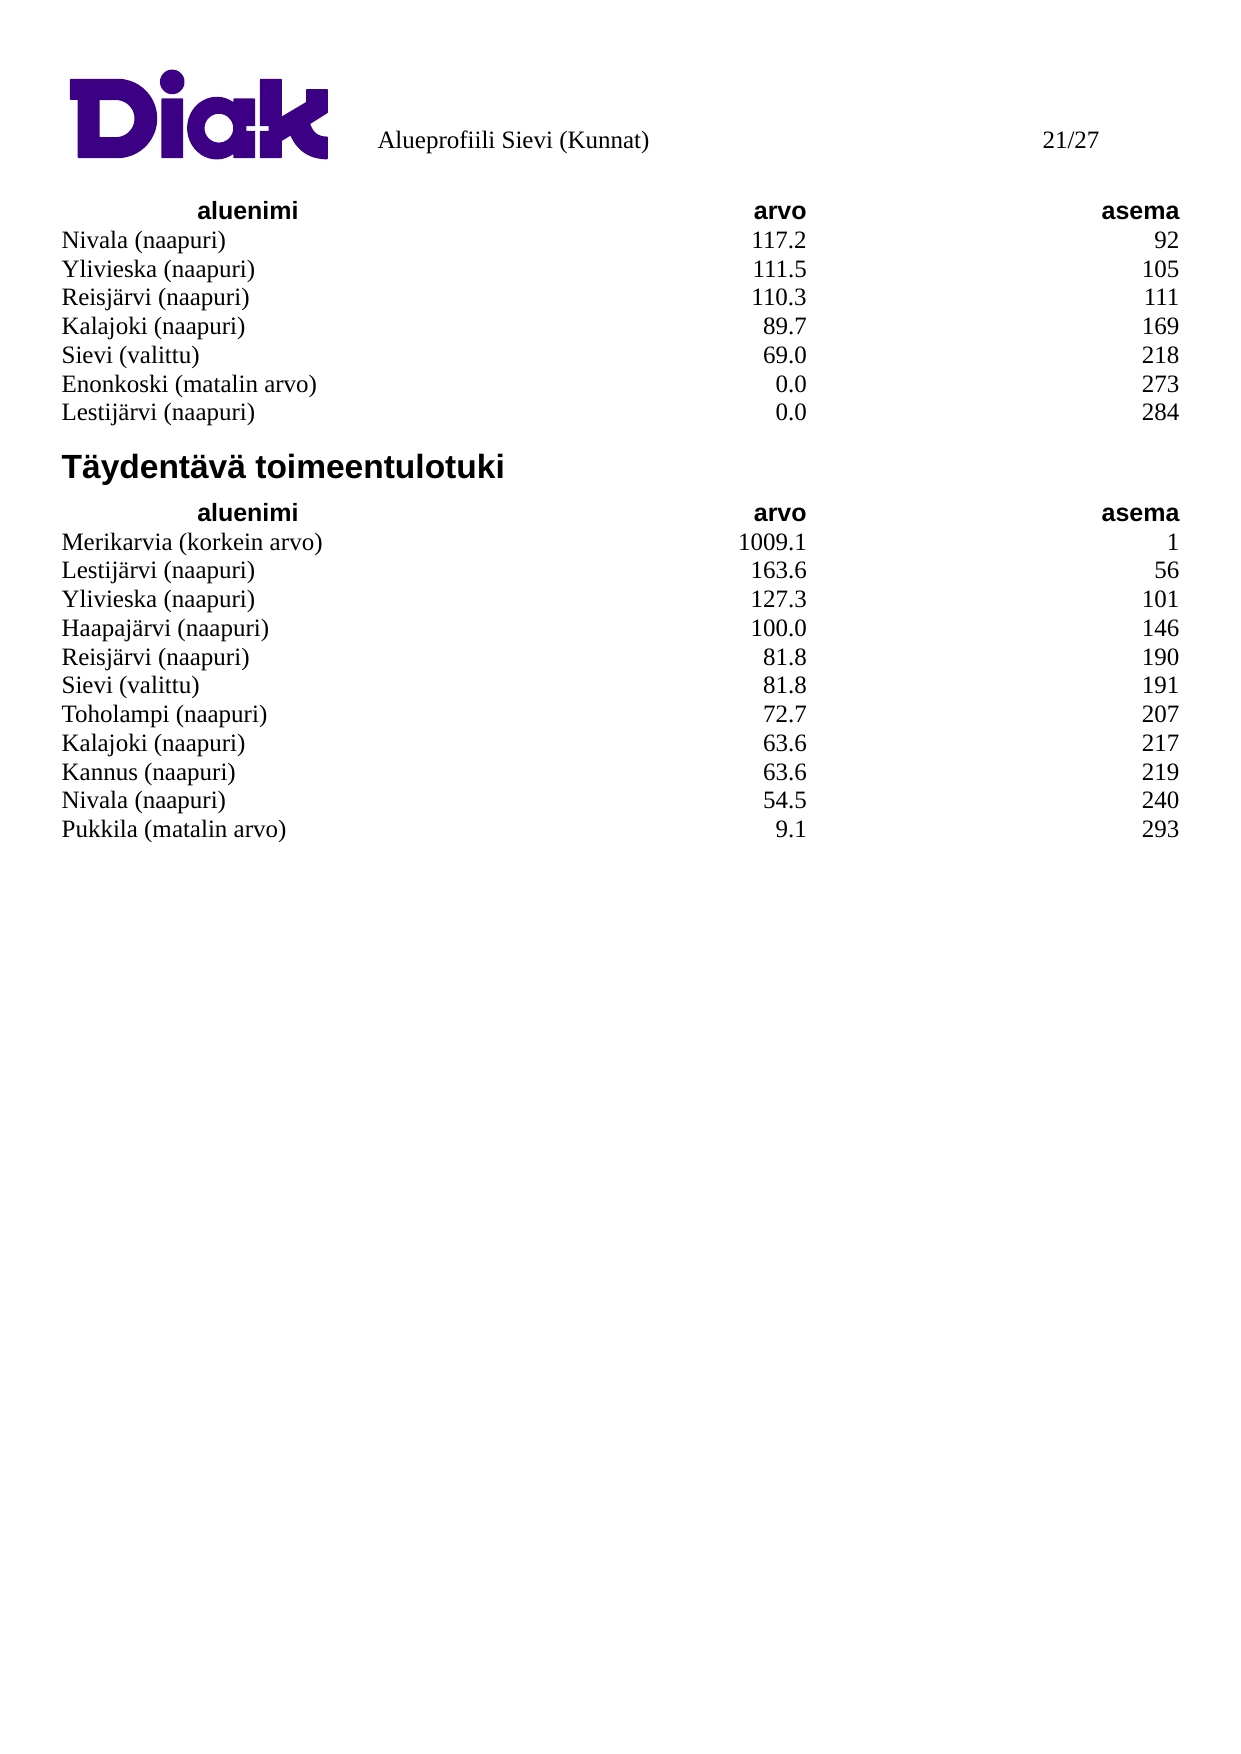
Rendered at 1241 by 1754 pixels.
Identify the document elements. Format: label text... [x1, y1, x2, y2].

table_cell 0.0 [434, 398, 806, 426]
table_cell 191 [806, 671, 1179, 699]
table_cell 72.7 [434, 699, 806, 728]
table_cell 1 [806, 527, 1179, 556]
table_cell 101 [806, 584, 1179, 613]
table_cell 190 [806, 642, 1179, 671]
table_cell Kannus (naapuri) [61, 757, 434, 786]
table_cell Reisjärvi (naapuri) [61, 642, 434, 671]
table_cell 218 [806, 340, 1179, 369]
table_cell 9.1 [434, 814, 806, 843]
table_cell Pukkila (matalin arvo) [61, 814, 434, 843]
table_cell 217 [806, 728, 1179, 757]
table_cell 146 [806, 613, 1179, 642]
table_cell Enonkoski (matalin arvo) [61, 369, 434, 397]
table_cell 0.0 [434, 369, 806, 397]
table_cell Ylivieska (naapuri) [61, 584, 434, 613]
table_cell 273 [806, 369, 1179, 397]
table_cell 117.2 [434, 225, 806, 254]
table_cell 89.7 [434, 311, 806, 340]
table_cell Haapajärvi (naapuri) [61, 613, 434, 642]
table_cell 163.6 [434, 556, 806, 584]
table_cell 207 [806, 699, 1179, 728]
table_cell 219 [806, 757, 1179, 786]
table_cell Ylivieska (naapuri) [61, 254, 434, 282]
table_header arvo [434, 196, 806, 225]
table_cell 100.0 [434, 613, 806, 642]
table_cell 63.6 [434, 728, 806, 757]
table_header arvo [434, 498, 806, 527]
table_cell Lestijärvi (naapuri) [61, 398, 434, 426]
table_cell 63.6 [434, 757, 806, 786]
table_cell 92 [806, 225, 1179, 254]
table_header aluenimi [61, 498, 434, 527]
table_cell 81.8 [434, 671, 806, 699]
table_cell 169 [806, 311, 1179, 340]
table_header asema [806, 498, 1179, 527]
table_cell Nivala (naapuri) [61, 786, 434, 814]
table_cell Sievi (valittu) [61, 671, 434, 699]
table_header asema [806, 196, 1179, 225]
table_cell 293 [806, 814, 1179, 843]
table_cell 81.8 [434, 642, 806, 671]
table_cell Reisjärvi (naapuri) [61, 283, 434, 311]
table_cell 284 [806, 398, 1179, 426]
table_cell 111 [806, 283, 1179, 311]
table_cell 110.3 [434, 283, 806, 311]
subtitle Täydentävä toimeentulotuki [61, 447, 1179, 486]
table_cell Kalajoki (naapuri) [61, 728, 434, 757]
table_cell 127.3 [434, 584, 806, 613]
table_cell 105 [806, 254, 1179, 282]
table_cell Kalajoki (naapuri) [61, 311, 434, 340]
table_cell Sievi (valittu) [61, 340, 434, 369]
table_cell 1009.1 [434, 527, 806, 556]
table_cell 69.0 [434, 340, 806, 369]
table_cell 111.5 [434, 254, 806, 282]
table_header aluenimi [61, 196, 434, 225]
table_cell Nivala (naapuri) [61, 225, 434, 254]
table_cell 54.5 [434, 786, 806, 814]
table_cell 56 [806, 556, 1179, 584]
table_cell Merikarvia (korkein arvo) [61, 527, 434, 556]
table_cell 240 [806, 786, 1179, 814]
table_cell Lestijärvi (naapuri) [61, 556, 434, 584]
table_cell Toholampi (naapuri) [61, 699, 434, 728]
